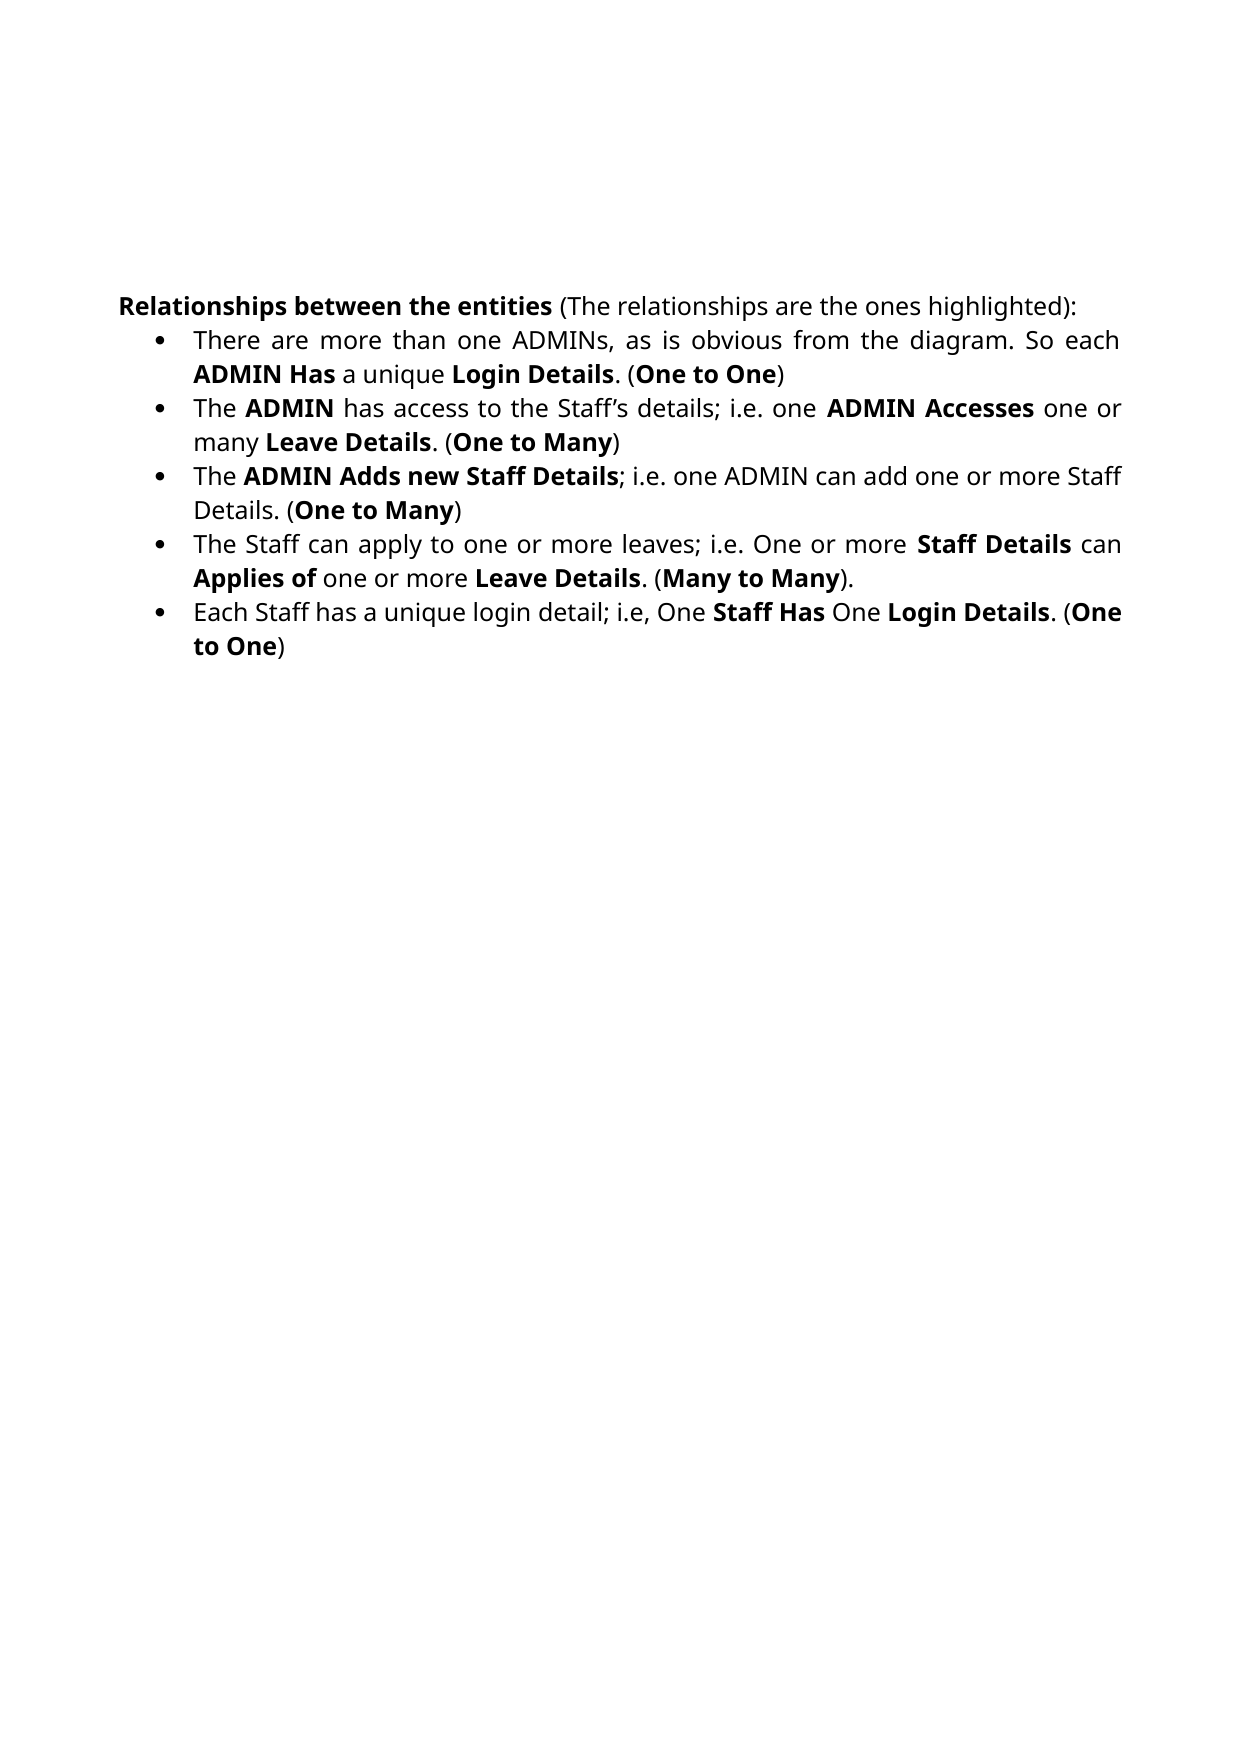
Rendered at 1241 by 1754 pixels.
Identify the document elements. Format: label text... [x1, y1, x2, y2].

text Relationships between the entities (The relationships are the ones highlighted): [118, 288, 1122, 322]
list The ADMIN has access to the Staff’s details; i.e. one ADMIN Accesses one or many Leave Details. (One to Many) [156, 391, 1122, 459]
list The Staff can apply to one or more leaves; i.e. One or more Staff Details can Applies of one or more Leave Details. (Many to Many). [156, 527, 1122, 595]
list There are more than one ADMINs, as is obvious from the diagram. So each ADMIN Has a unique Login Details. (One to One) [156, 322, 1122, 391]
list The ADMIN Adds new Staff Details; i.e. one ADMIN can add one or more Staff Details. (One to Many) [156, 459, 1122, 527]
list Each Staff has a unique login detail; i.e, One Staff Has One Login Details. (One to One) [156, 595, 1122, 663]
